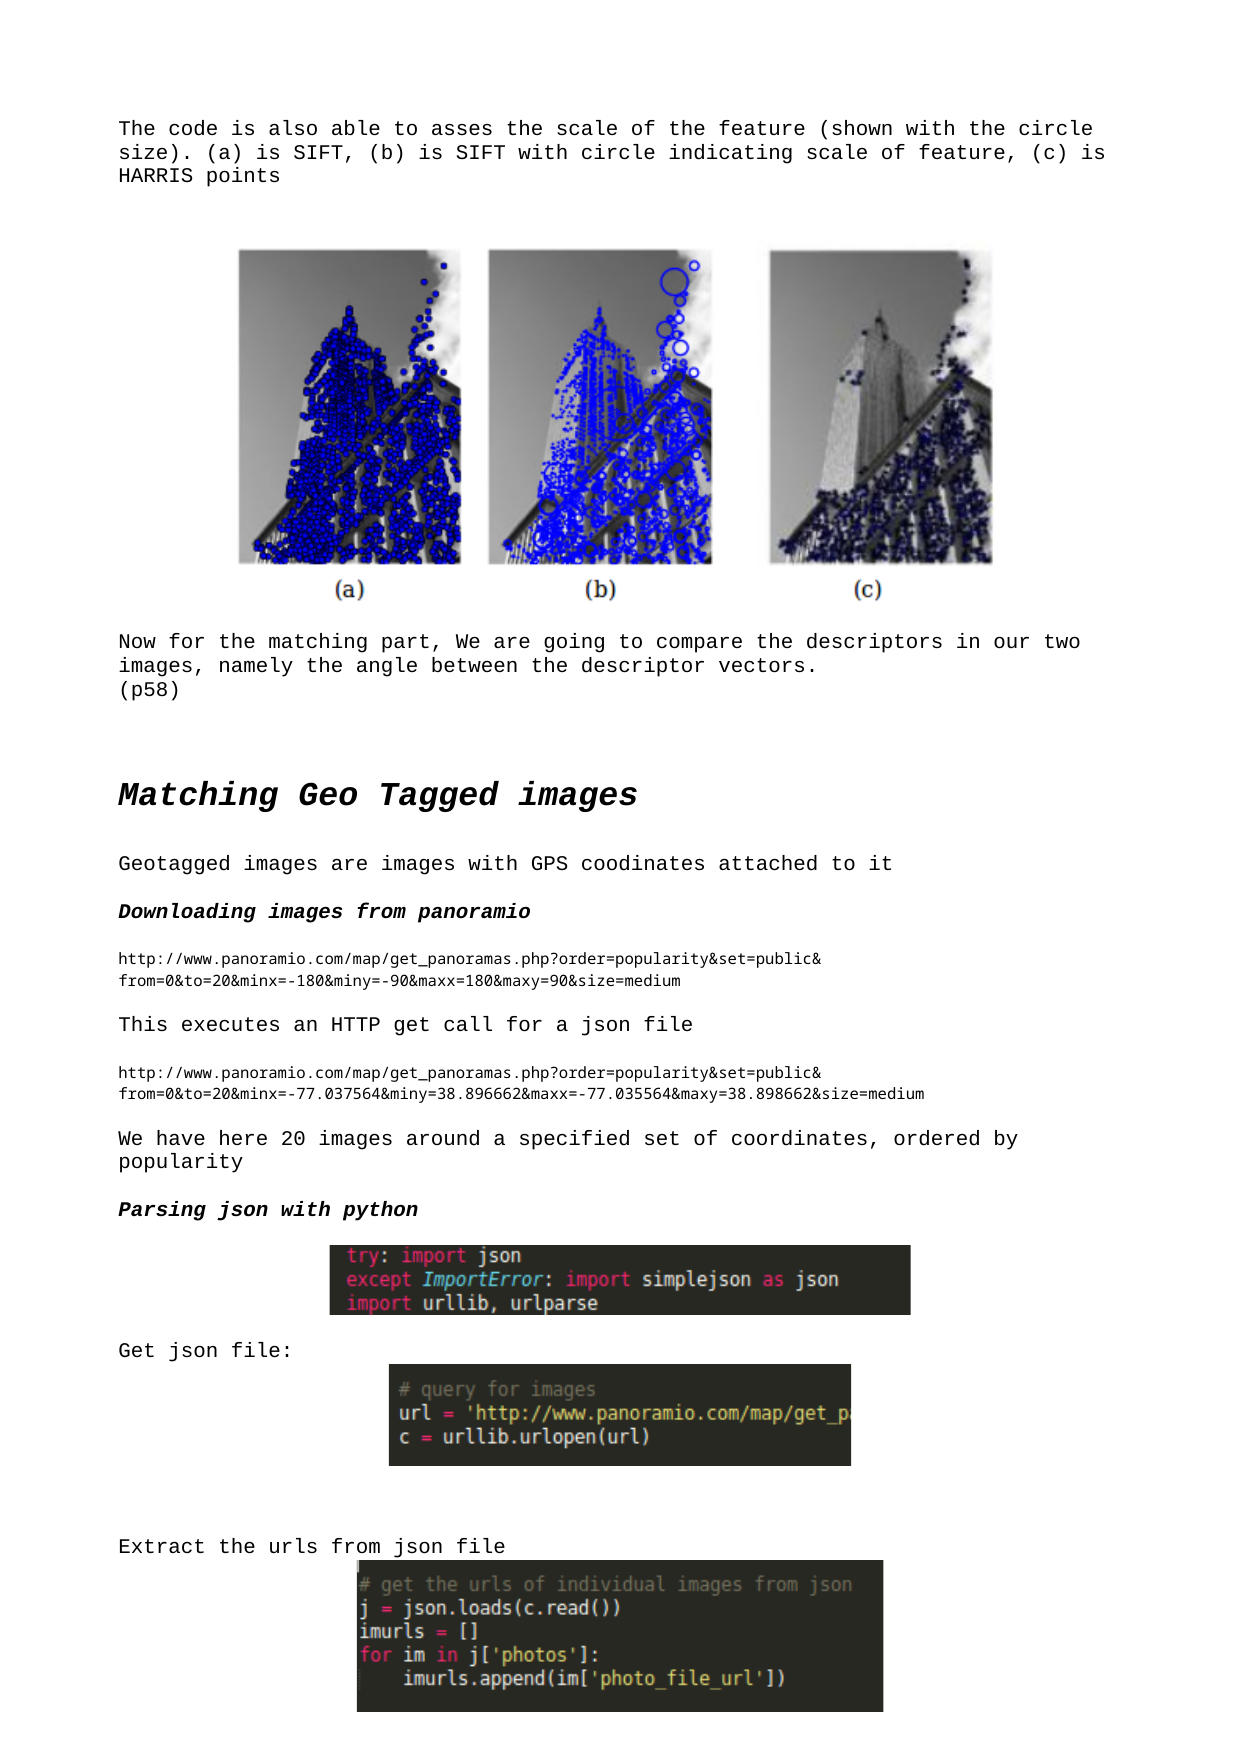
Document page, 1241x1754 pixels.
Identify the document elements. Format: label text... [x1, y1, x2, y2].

text from=0&to=20&minx=-180&miny=-90&maxx=180&maxy=90&size=medium [118, 969, 1122, 991]
text http://www.panoramio.com/map/get_panoramas.php?order=popularity&set=public& [118, 948, 1122, 969]
text http://www.panoramio.com/map/get_panoramas.php?order=popularity&set=public& [118, 1061, 1122, 1083]
picture [169, 189, 1071, 632]
picture [388, 1364, 852, 1466]
text Now for the matching part, We are going to compare the descriptors in our two images, namely the angle between the descriptor vectors. [118, 189, 1122, 678]
text Extract the urls from json file [118, 1537, 1122, 1560]
text Get json file: [118, 1340, 1122, 1364]
text We have here 20 images around a specified set of coordinates, ordered by popularity [118, 1128, 1122, 1175]
picture [356, 1560, 884, 1712]
text Downloading images from panoramio [118, 901, 1122, 924]
text The code is also able to asses the scale of the feature (shown with the circle size). (a) is SIFT, (b) is SIFT with circle indicating scale of feature, (c) is HARRIS points [118, 118, 1122, 189]
text Geotagged images are images with GPS coodinates attached to it [118, 853, 1122, 877]
picture [329, 1245, 911, 1315]
text from=0&to=20&minx=-77.037564&miny=38.896662&maxx=-77.035564&maxy=38.898662&size=medium [118, 1083, 1122, 1104]
text Parsing json with python [118, 1198, 1122, 1222]
text This executes an HTTP get call for a json file [118, 1014, 1122, 1038]
text Matching Geo Tagged images [118, 778, 1122, 816]
text (p58) [118, 678, 1122, 702]
